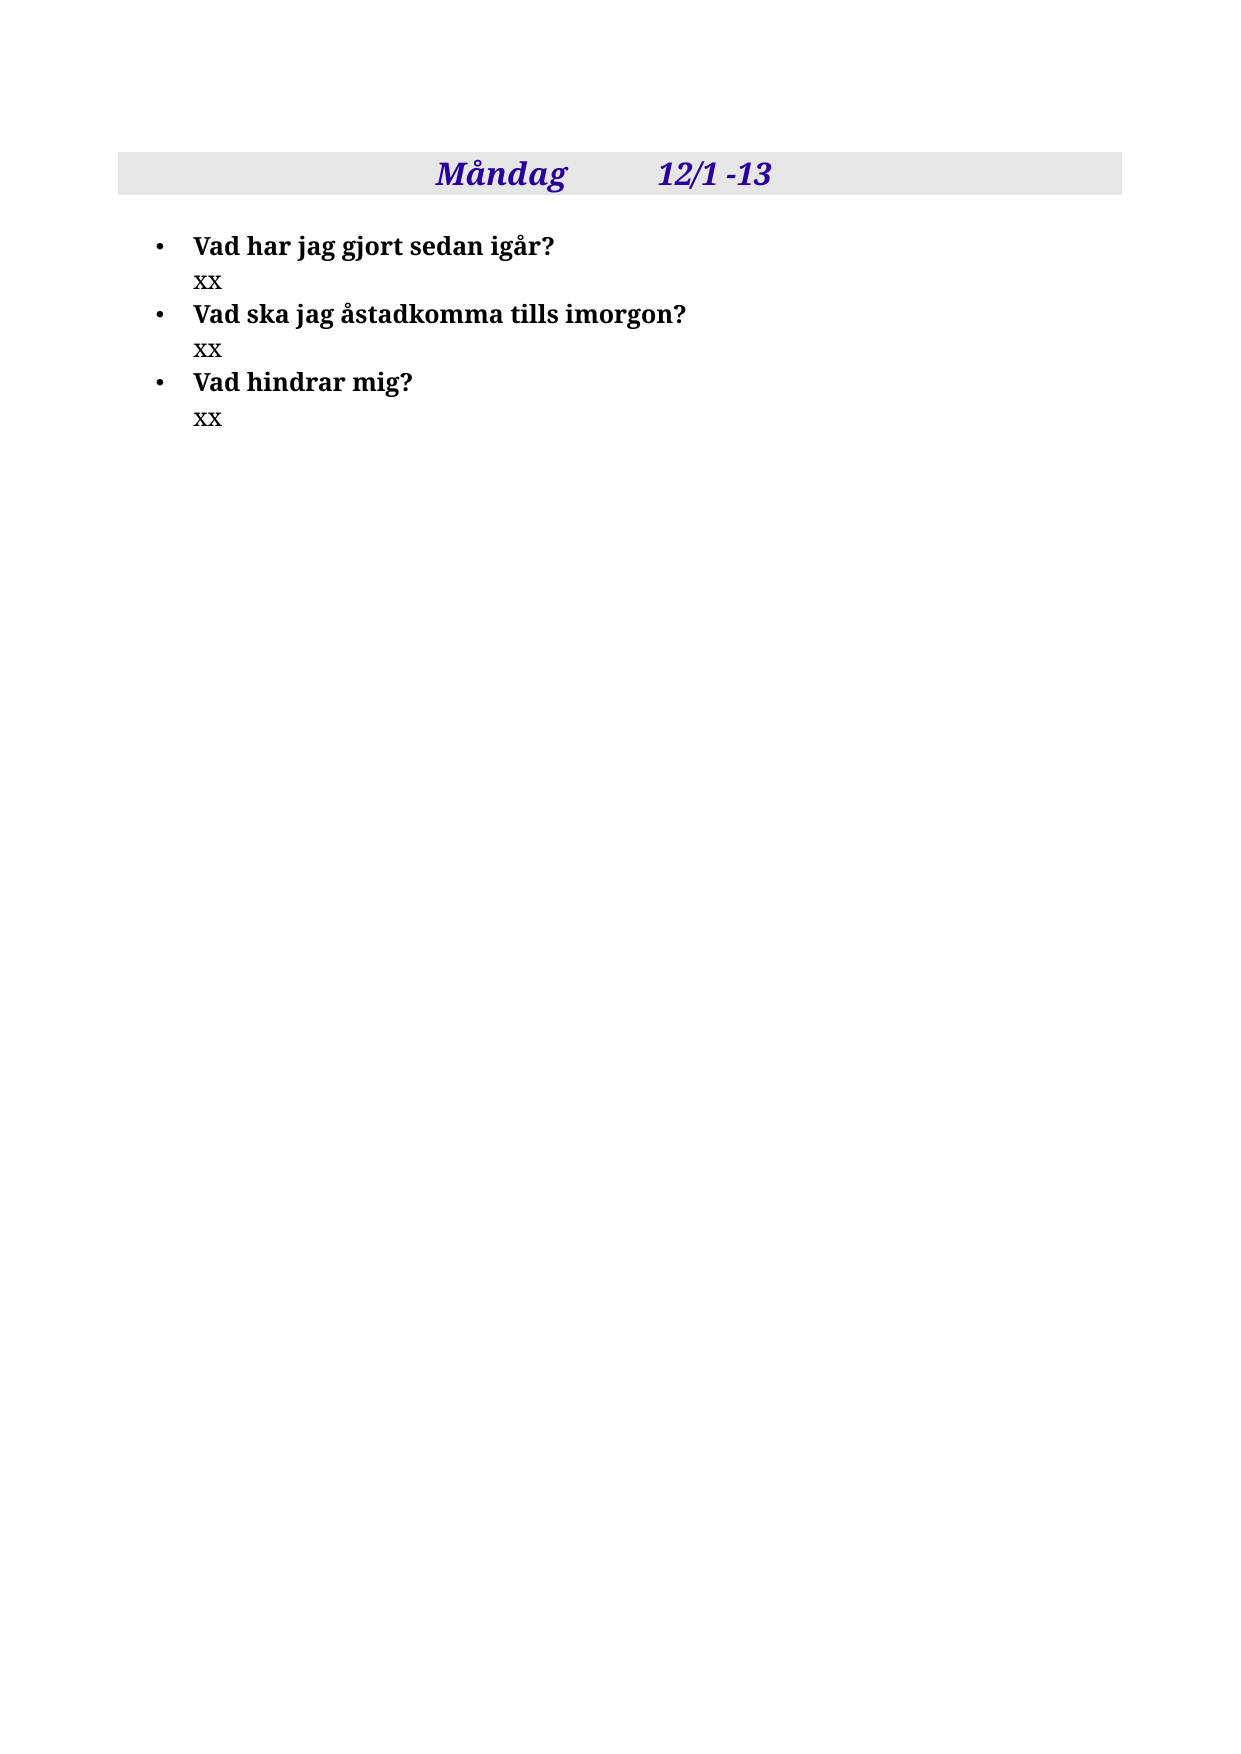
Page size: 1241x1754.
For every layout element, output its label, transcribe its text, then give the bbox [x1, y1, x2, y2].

list xx [156, 263, 1122, 297]
list Vad hindrar mig? [156, 365, 1122, 399]
text Måndag 12/1 -13 [118, 152, 1122, 195]
list Vad har jag gjort sedan igår? [156, 229, 1122, 263]
list xx [156, 399, 1122, 433]
list Vad ska jag åstadkomma tills imorgon? xx [156, 297, 1122, 365]
